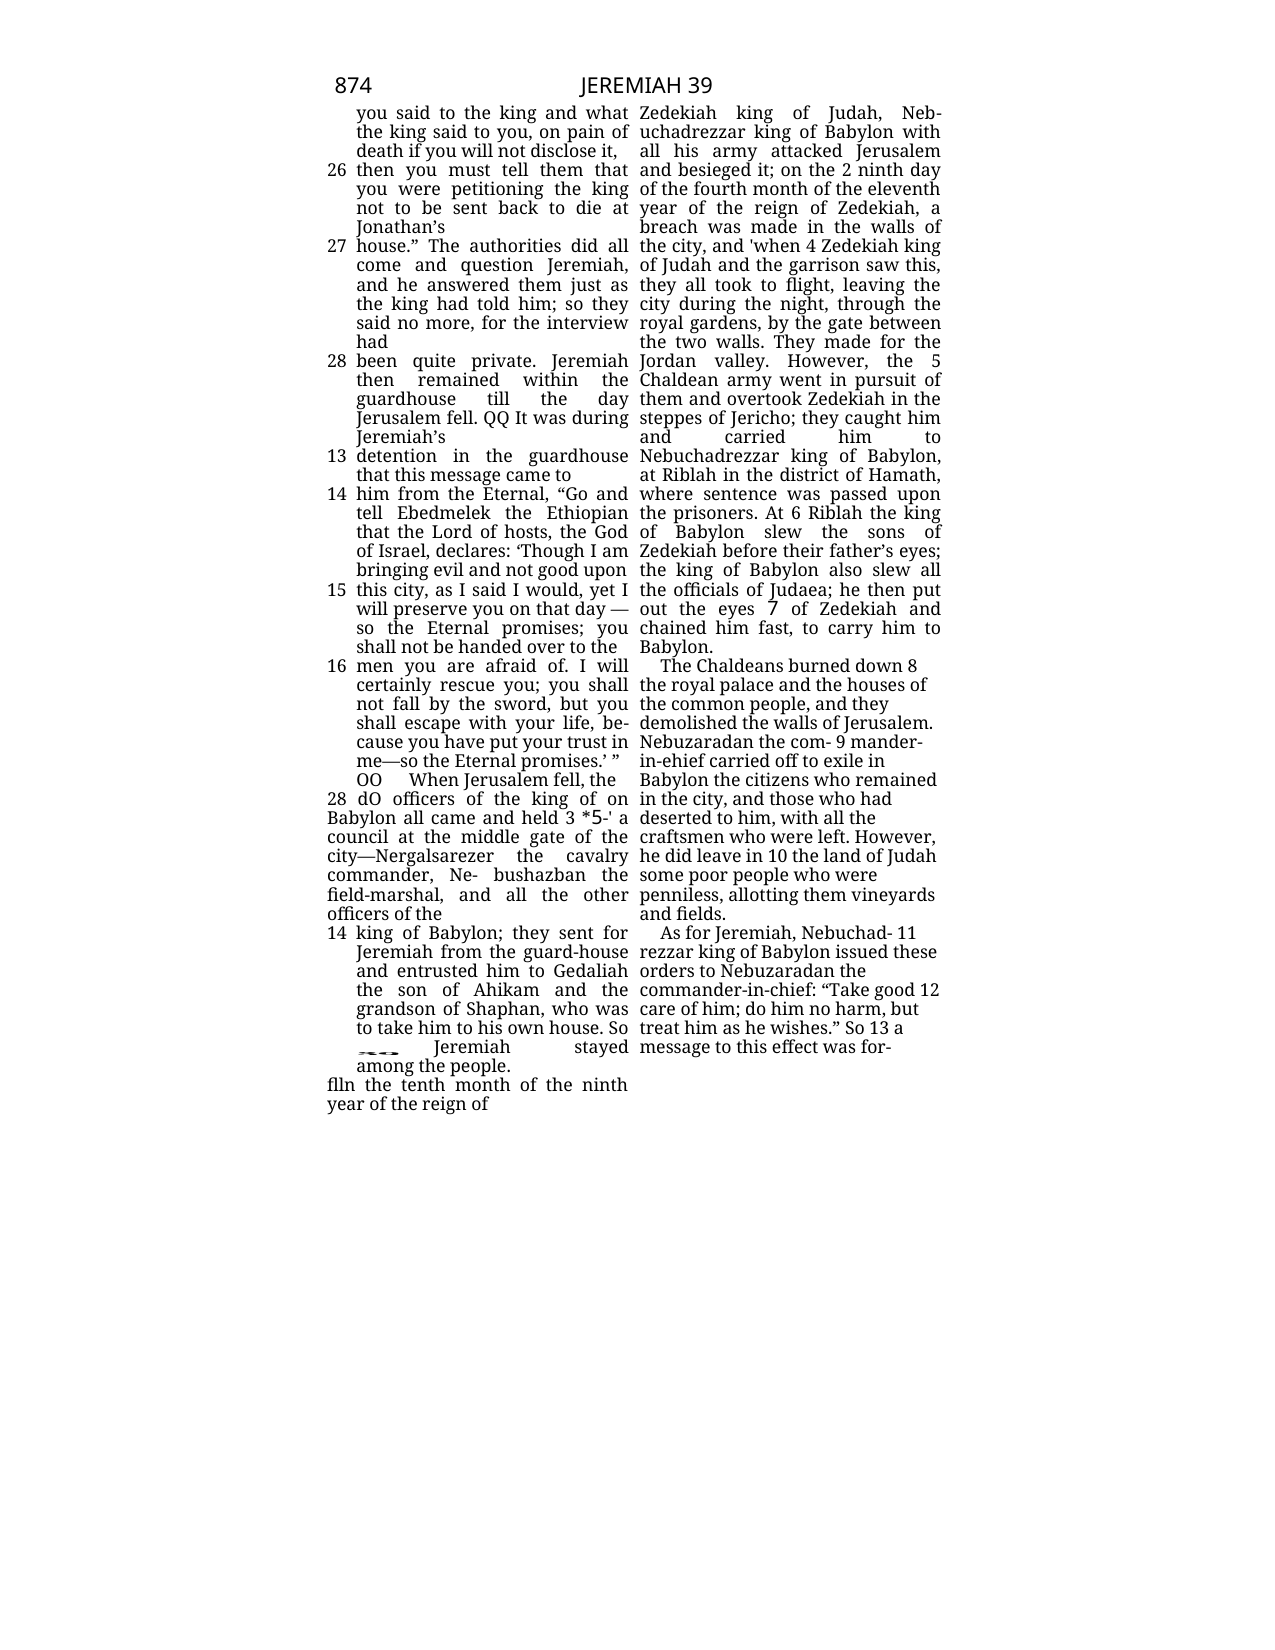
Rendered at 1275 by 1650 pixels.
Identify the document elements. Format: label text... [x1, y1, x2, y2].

text flln the tenth month of the ninth year of the reign of [327, 1076, 629, 1114]
list been quite private. Jeremiah then remained within the guard­house till the day Jerusalem fell. QQ It was during Jeremiah’s [327, 352, 629, 447]
list this city, as I said I would, yet I will preserve you on that day —so the Eternal promises; you shall not be handed over to the [327, 581, 629, 657]
text 14 king of Babylon; they sent for Jeremiah from the guard-house and entrusted him to Gedaliah the son of Ahikam and the grandson of Shaphan, who was to take him to his own house. So Jeremiah stayed among the people. [327, 924, 629, 1076]
list detention in the guard­house that this message came to [327, 447, 629, 485]
text As for Jeremiah, Nebuchad- 11 rezzar king of Babylon issued these orders to Nebuzaradan the commander-in-chief: “Take good 12 care of him; do him no harm, but treat him as he wishes.” So 13 a message to this effect was for- [639, 924, 941, 1057]
list him from the Eternal, “Go and tell Ebedmelek the Ethiopian that the Lord of hosts, the God of Israel, declares: ‘Though I am bringing evil and not good upon [327, 485, 629, 581]
text OO When Jerusalem fell, the [356, 771, 629, 790]
text Zedekiah king of Judah, Neb­uchadrezzar king of Babylon with all his army attacked Jerusalem and besieged it; on the 2 ninth day of the fourth month of the eleventh year of the reign of Zedekiah, a breach was made in the walls of the city, and 'when 4 Zedekiah king of Judah and the garrison saw this, they all took to flight, leaving the city during the night, through the royal gar­dens, by the gate between the two walls. They made for the Jordan valley. However, the 5 Chaldean army went in pursuit of them and overtook Zedekiah in the steppes of Jericho; they caught him and carried him to Nebuchadrezzar king of Baby­lon, at Riblah in the district of Hamath, where sentence was passed upon the prisoners. At 6 Riblah the king of Babylon slew the sons of Zedekiah before their father’s eyes; the king of Baby­lon also slew all the officials of Judaea; he then put out the eyes 7 of Zedekiah and chained him fast, to carry him to Babylon. [639, 104, 941, 657]
text 28 dO officers of the king of on Babylon all came and held 3 *5-' a council at the middle gate of the city—Nergalsarezer the cavalry commander, Ne- bushazban the field-marshal, and all the other officers of the [327, 790, 629, 924]
list then you must tell them that you were petitioning the king not to be sent back to die at Jonathan’s [327, 161, 629, 238]
text The Chaldeans burned down 8 the royal palace and the houses of the common people, and they demolished the walls of Jerusa­lem. Nebuzaradan the com- 9 mander-in-ehief carried off to exile in Babylon the citizens who remained in the city, and those who had deserted to him, with all the craftsmen who were left. However, he did leave in 10 the land of Judah some poor people who were penniless, allot­ting them vineyards and fields. [639, 657, 941, 924]
list house.” The authorities did all come and question Jeremiah, and he answered them just as the king had told him; so they said no more, for the interview had [327, 238, 629, 352]
text you said to the king and what the king said to you, on pain of death if you will not disclose it, [356, 104, 629, 161]
list men you are afraid of. I will certainly rescue you; you shall not fall by the sword, but you shall escape with your life, be­cause you have put your trust in me—so the Eternal prom­ises.’ ” [327, 657, 629, 771]
